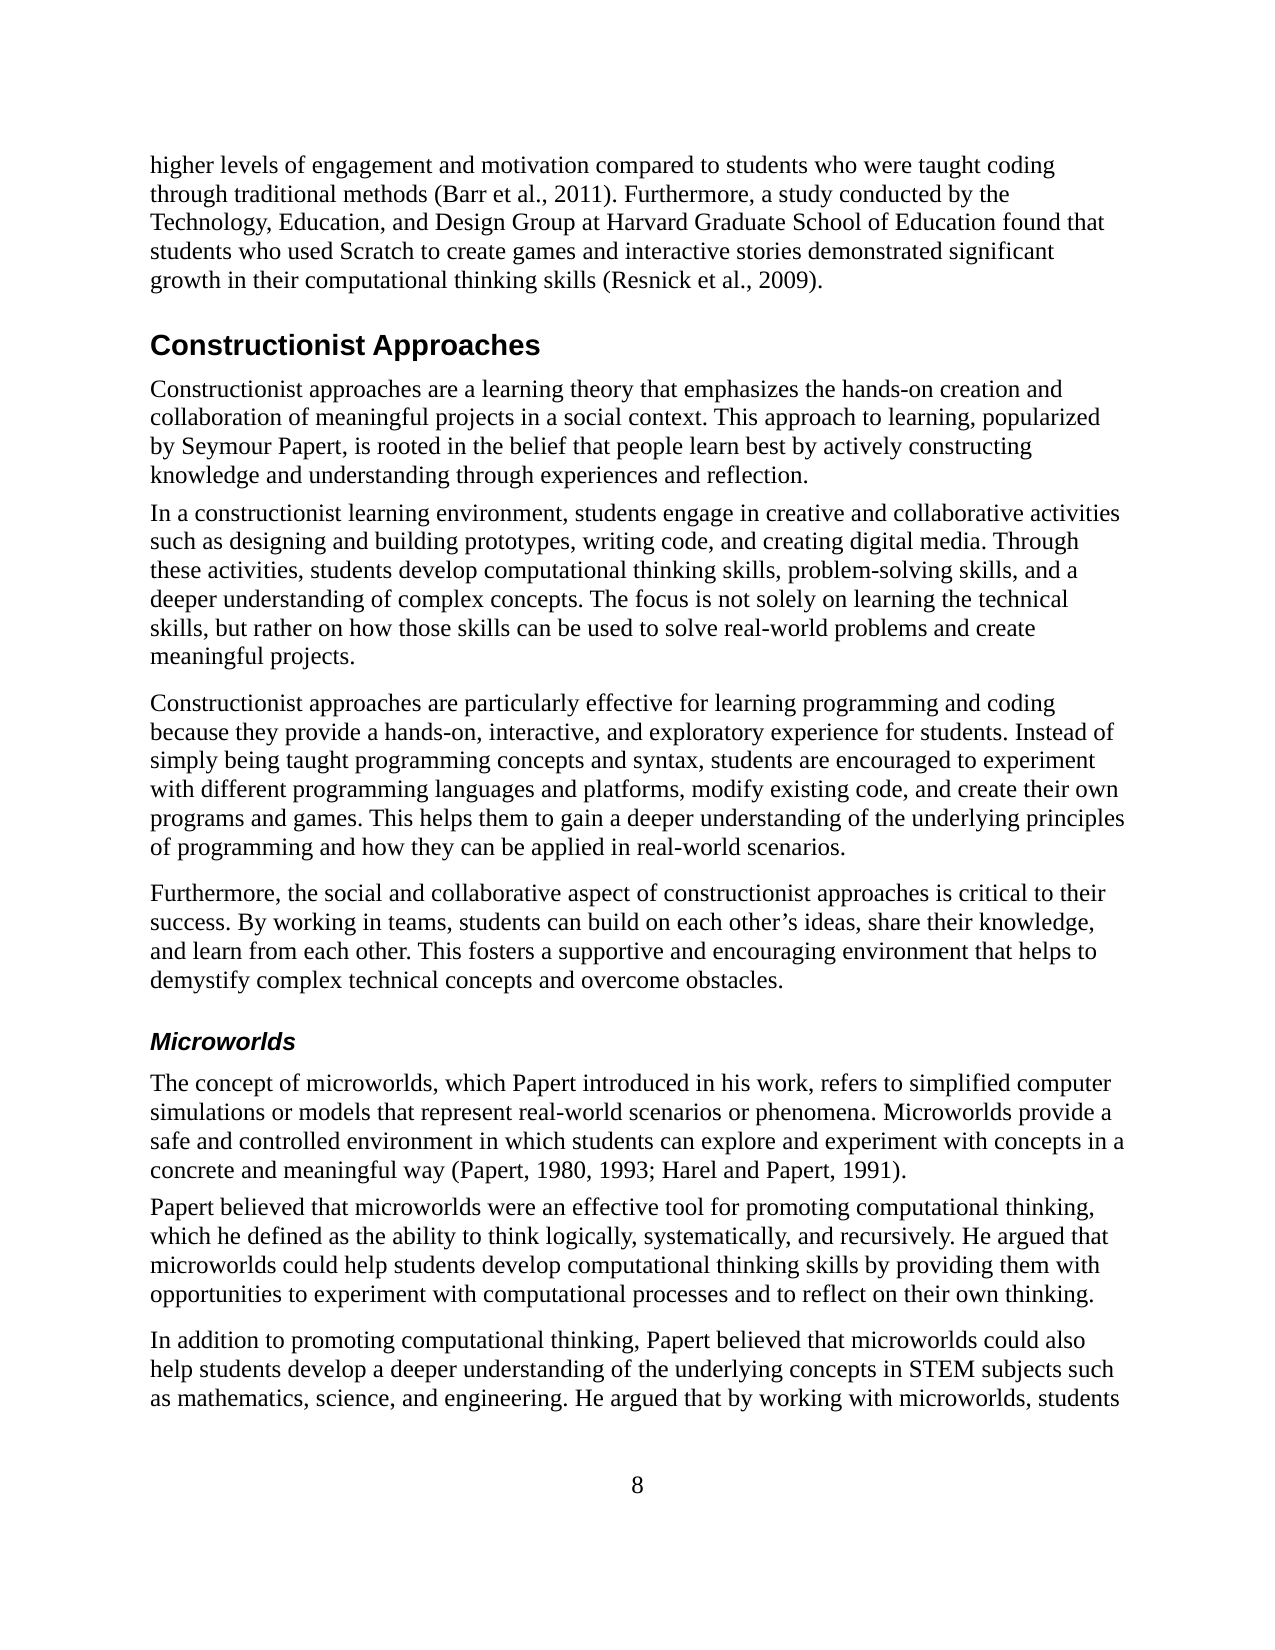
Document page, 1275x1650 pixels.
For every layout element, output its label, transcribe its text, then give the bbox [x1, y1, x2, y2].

text The concept of microworlds, which Papert introduced in his work, refers to simplified computer simulations or models that represent real-world scenarios or phenomena. Microworlds provide a safe and controlled environment in which students can explore and experiment with concepts in a concrete and meaningful way (Papert, 1980, 1993; Harel and Papert, 1991). [150, 1068, 1125, 1183]
subtitle Constructionist Approaches [150, 328, 1125, 361]
text higher levels of engagement and motivation compared to students who were taught coding through traditional methods (Barr et al., 2011). Furthermore, a study conducted by the Technology, Education, and Design Group at Harvard Graduate School of Education found that students who used Scratch to create games and interactive stories demonstrated significant growth in their computational thinking skills (Resnick et al., 2009). [150, 150, 1125, 294]
text Papert believed that microworlds were an effective tool for promoting computational thinking, which he defined as the ability to think logically, systematically, and recursively. He argued that microworlds could help students develop computational thinking skills by providing them with opportunities to experiment with computational processes and to reflect on their own thinking. [150, 1192, 1125, 1307]
text Constructionist approaches are a learning theory that emphasizes the hands-on creation and collaboration of meaningful projects in a social context. This approach to learning, popularized by Seymour Papert, is rooted in the belief that people learn best by actively constructing knowledge and understanding through experiences and reflection. [150, 374, 1125, 489]
text Furthermore, the social and collaborative aspect of constructionist approaches is critical to their success. By working in teams, students can build on each other’s ideas, share their knowledge, and learn from each other. This fosters a supportive and encouraging environment that helps to demystify complex technical concepts and overcome obstacles. [150, 878, 1125, 993]
text In addition to promoting computational thinking, Papert believed that microworlds could also help students develop a deeper understanding of the underlying concepts in STEM subjects such as mathematics, science, and engineering. He argued that by working with microworlds, students [150, 1325, 1125, 1412]
text Constructionist approaches are particularly effective for learning programming and coding because they provide a hands-on, interactive, and exploratory experience for students. Instead of simply being taught programming concepts and syntax, students are encouraged to experiment with different programming languages and platforms, modify existing code, and create their own programs and games. This helps them to gain a deeper understanding of the underlying principles of programming and how they can be applied in real-world scenarios. [150, 688, 1125, 861]
text In a constructionist learning environment, students engage in creative and collaborative activities such as designing and building prototypes, writing code, and creating digital media. Through these activities, students develop computational thinking skills, problem-solving skills, and a deeper understanding of complex concepts. The focus is not solely on learning the technical skills, but rather on how those skills can be used to solve real-world problems and create meaningful projects. [150, 498, 1125, 670]
subtitle Microworlds [150, 1027, 1125, 1056]
